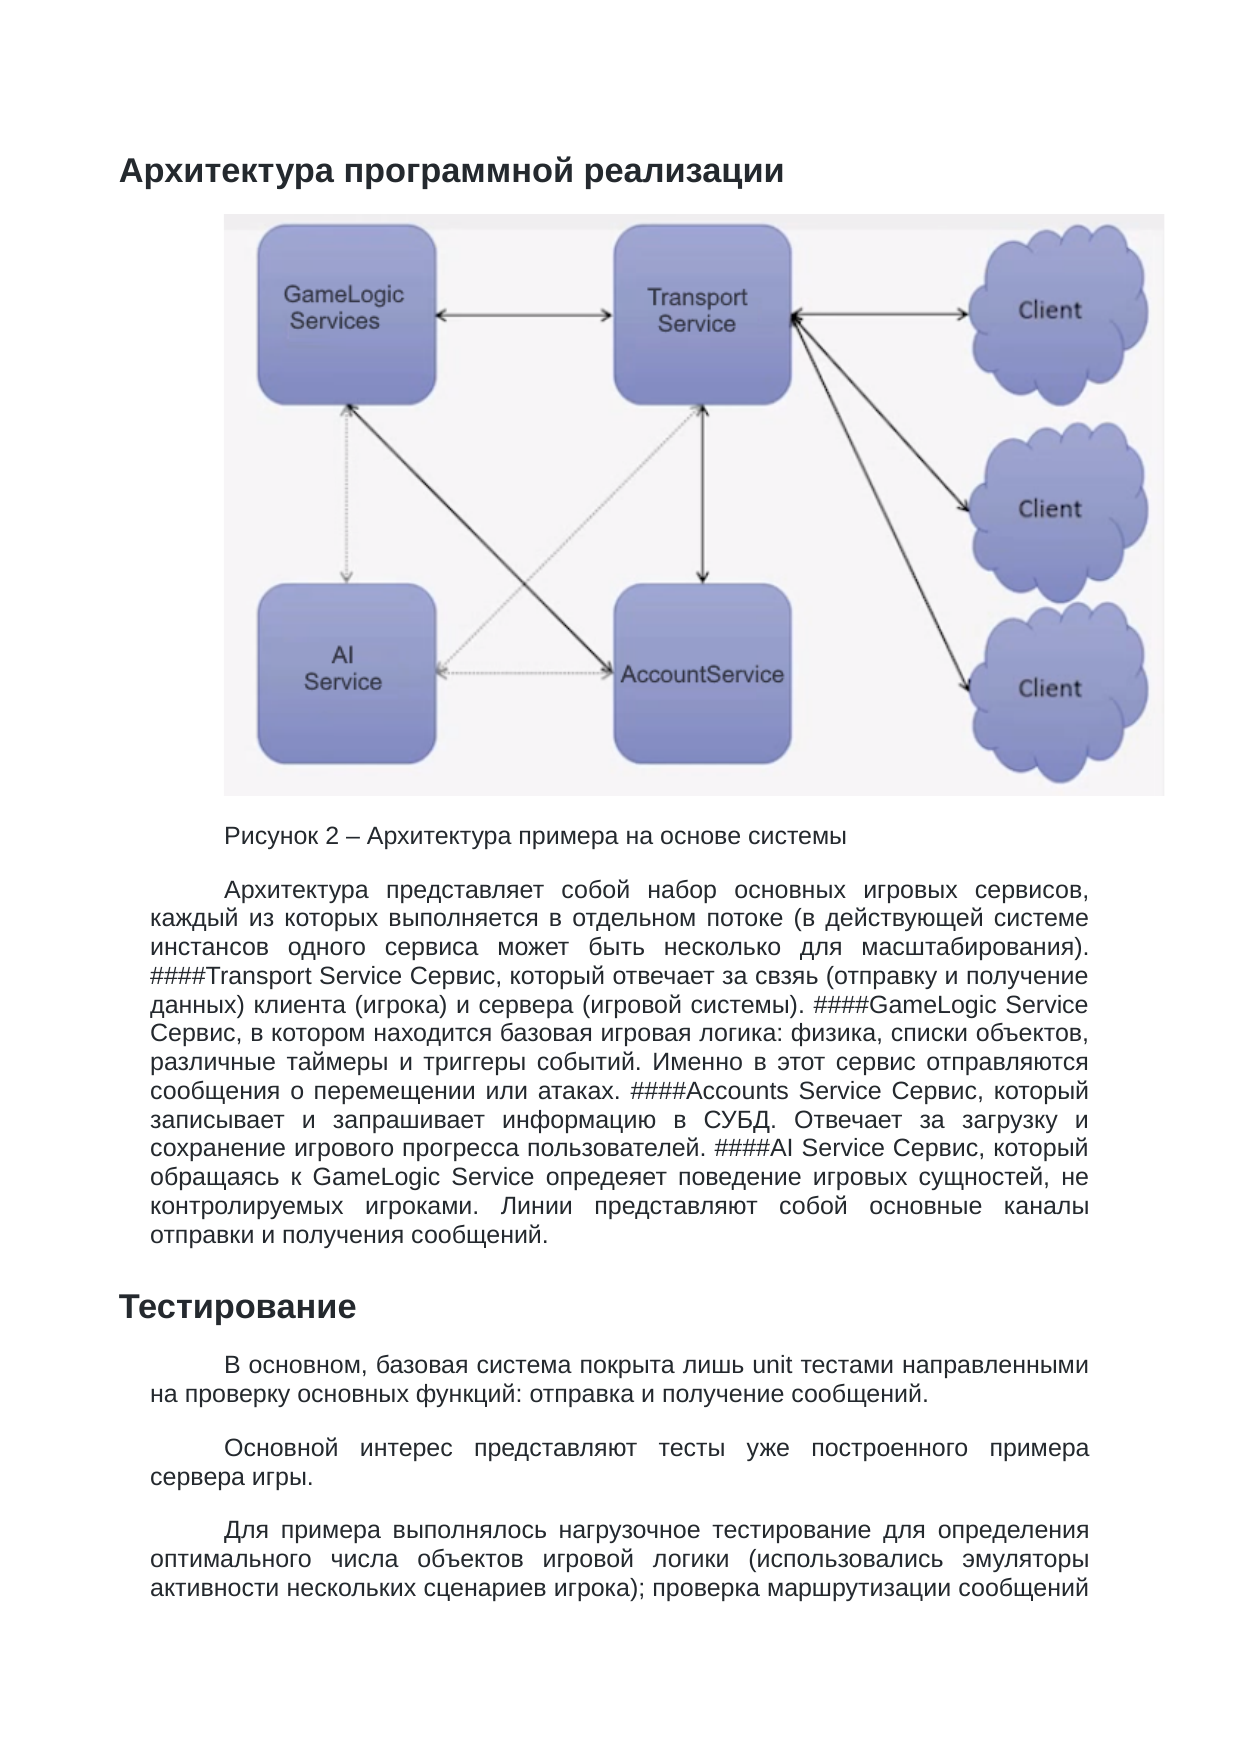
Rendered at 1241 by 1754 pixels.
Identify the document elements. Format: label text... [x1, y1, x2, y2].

text Основной интерес представляют тесты уже построенного примера сервера игры. [150, 1433, 1090, 1490]
picture [223, 214, 1165, 796]
text В основном, базовая система покрыта лишь unit тестами направленными на проверку основных функций: отправка и получение сообщений. [150, 1350, 1090, 1408]
text Архитектура представляет собой набор основных игровых сервисов, каждый из которых выполняется в отдельном потоке (в действующей системе инстансов одного сервиса может быть несколько для масштабирования). ####Transport Service Сервис, который отвечает за свзяь (отправку и получение данных) клиента (игрока) и сервера (игровой системы). ####GameLogic Service Сервис, в котором находится базовая игровая логика: физика, списки объектов, различные таймеры и триггеры событий. Именно в этот сервис отправляются сообщения о перемещении или атаках. ####Accounts Service Сервис, который записывает и запрашивает информацию в СУБД. Отвечает за загрузку и сохранение игрового прогресса пользователей. ####AI Service Сервис, который обращаясь к GameLogic Service опредеяет поведение игровых сущностей, не контролируемых игроками. Линии представляют собой основные каналы отправки и получения сообщений. [150, 874, 1090, 1248]
subtitle Архитектура программной реализации [119, 150, 1090, 189]
text Для примера выполнялось нагрузочное тестирование для определения оптимального числа объектов игровой логики (использовались эмуляторы активности нескольких сценариев игрока); проверка маршрутизации сообщений [150, 1515, 1090, 1602]
text Рисунок 2 – Архитектура примера на основе системы [150, 821, 1090, 849]
subtitle Тестирование [119, 1286, 1090, 1325]
